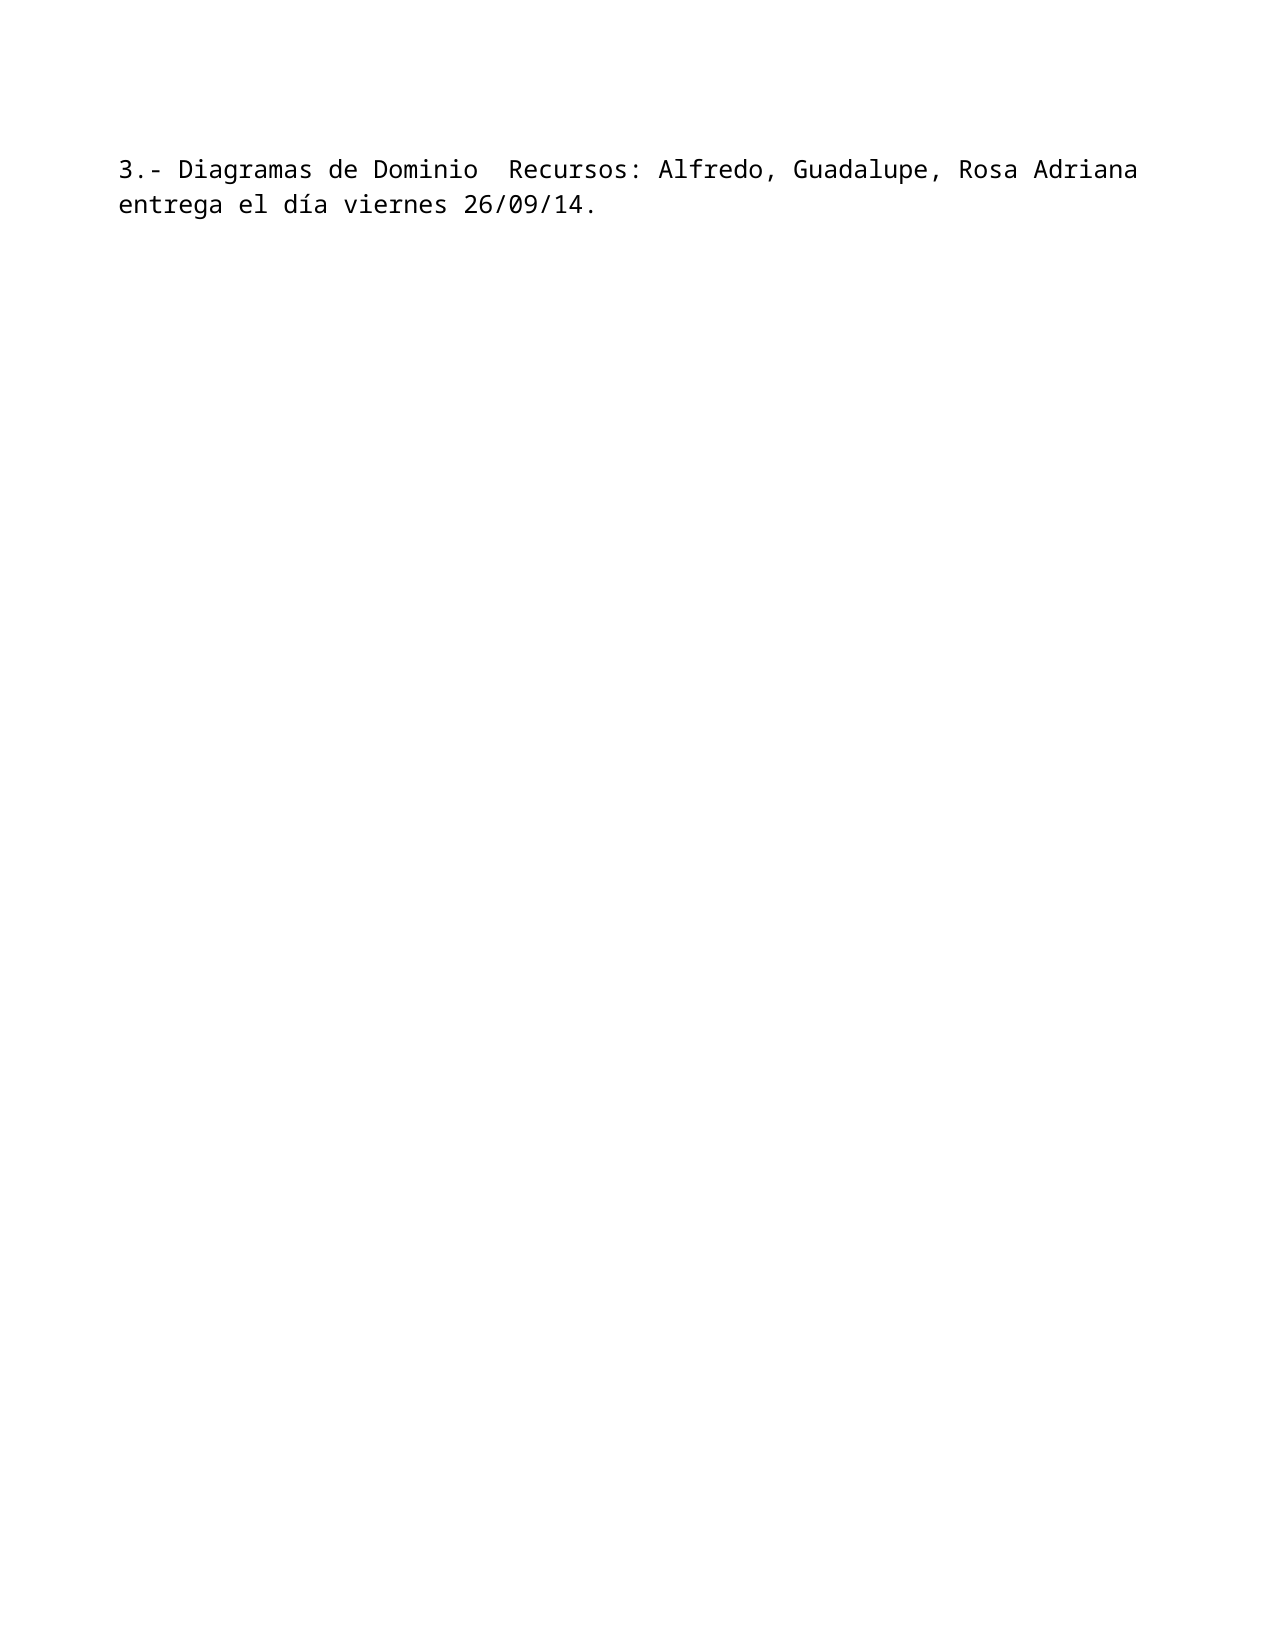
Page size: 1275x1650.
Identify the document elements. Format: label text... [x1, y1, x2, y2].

text 3.- Diagramas de Dominio Recursos: Alfredo, Guadalupe, Rosa Adriana entrega el día viernes 26/09/14. [118, 152, 1157, 220]
